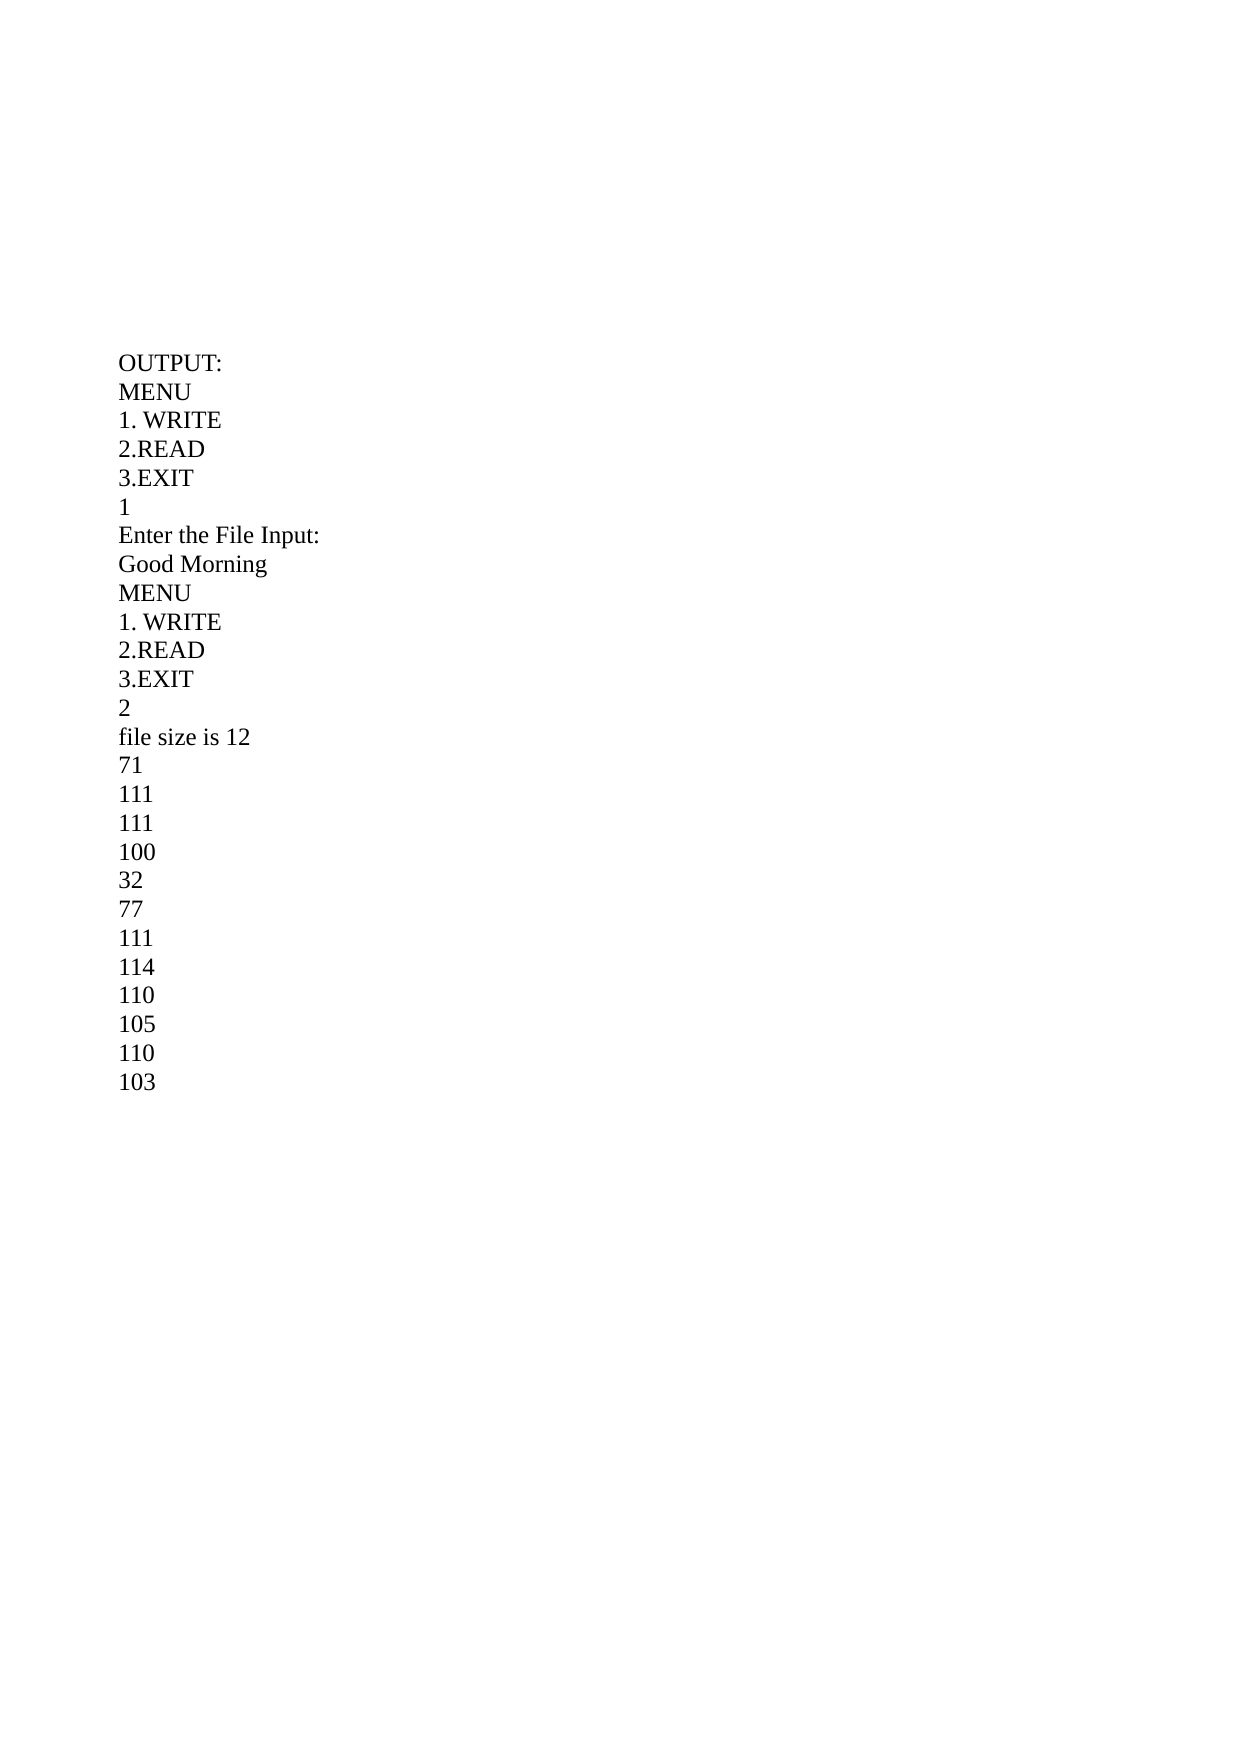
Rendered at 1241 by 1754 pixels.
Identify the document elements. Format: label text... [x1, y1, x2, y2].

text 1. WRITE [118, 406, 1122, 434]
text 110 [118, 1038, 1122, 1067]
text 2.READ [118, 636, 1122, 664]
text 3.EXIT [118, 664, 1122, 693]
text 105 [118, 1009, 1122, 1038]
text 111 [118, 923, 1122, 952]
text OUTPUT: [118, 348, 1122, 377]
text 71 [118, 751, 1122, 779]
text MENU [118, 578, 1122, 607]
text 114 [118, 952, 1122, 981]
text 100 [118, 837, 1122, 866]
text Good Morning [118, 549, 1122, 578]
text 1 [118, 492, 1122, 521]
text Enter the File Input: [118, 521, 1122, 549]
text 111 [118, 779, 1122, 808]
text MENU [118, 377, 1122, 406]
text 103 [118, 1067, 1122, 1096]
text 32 [118, 866, 1122, 894]
text 2.READ [118, 434, 1122, 463]
text 2 [118, 693, 1122, 722]
text file size is 12 [118, 722, 1122, 751]
text 3.EXIT [118, 463, 1122, 492]
text 77 [118, 894, 1122, 923]
text 110 [118, 981, 1122, 1009]
text 111 [118, 808, 1122, 837]
text 1. WRITE [118, 607, 1122, 636]
